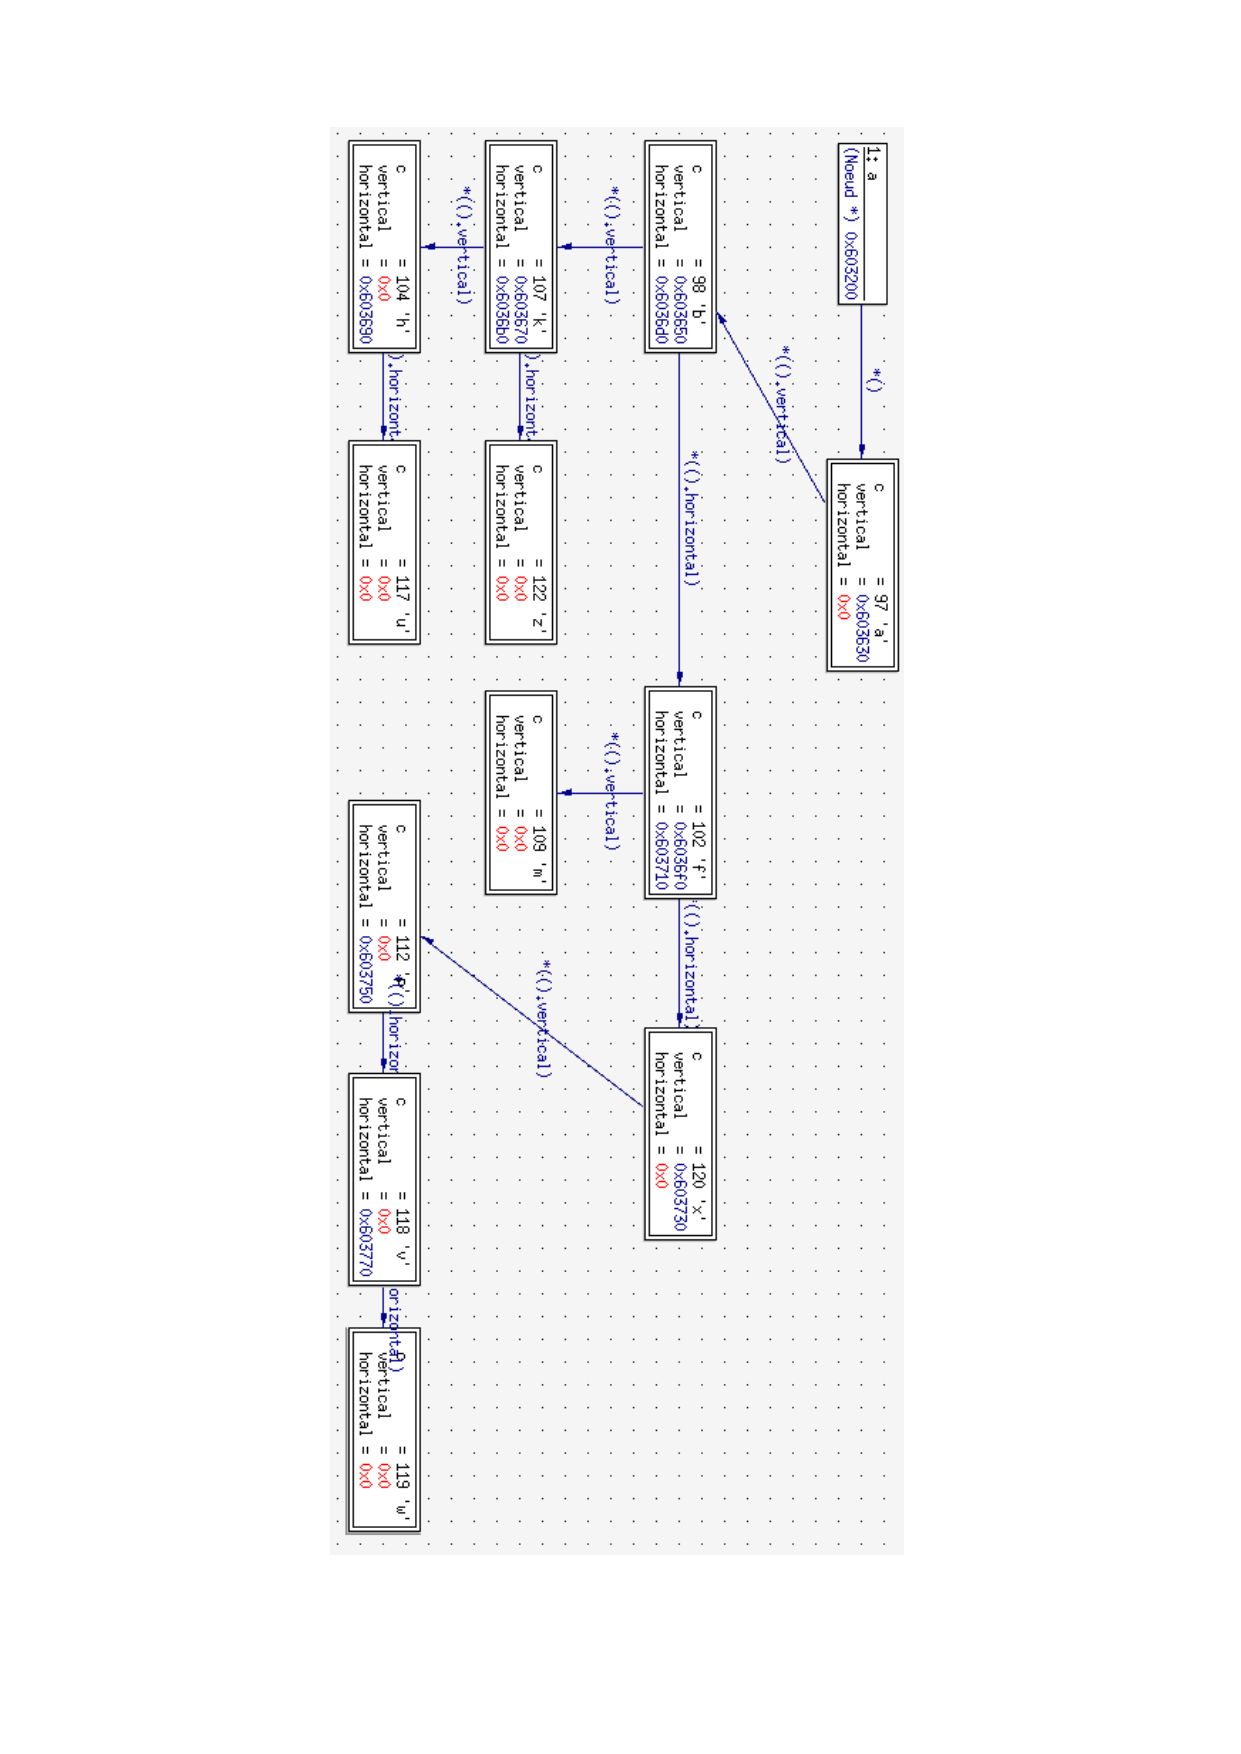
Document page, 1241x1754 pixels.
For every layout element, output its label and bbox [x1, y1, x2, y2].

picture [330, 127, 905, 1555]
